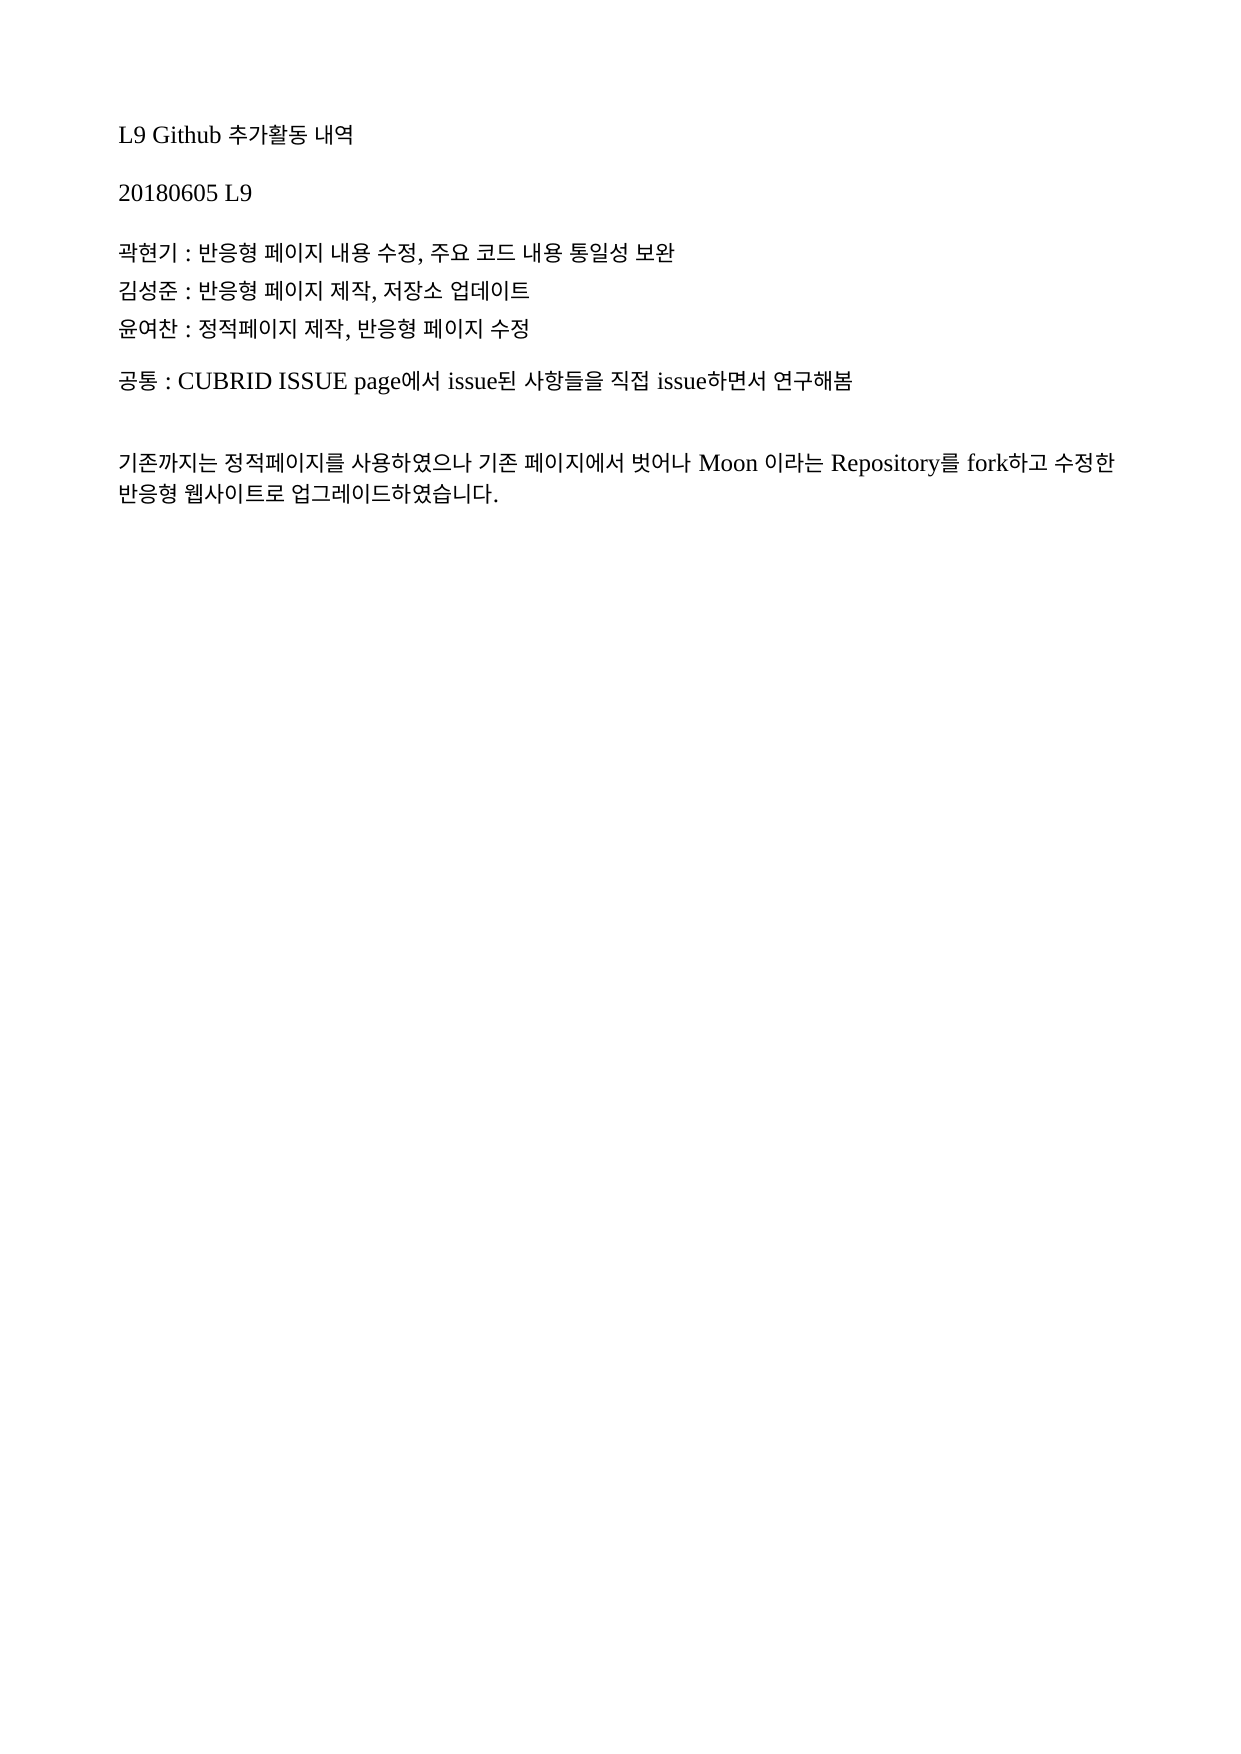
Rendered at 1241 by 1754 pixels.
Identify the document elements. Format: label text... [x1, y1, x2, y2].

text 기존까지는 정적페이지를 사용하였으나 기존 페이지에서 벗어나 Moon 이라는 Repository를 fork하고 수정한 반응형 웹사이트로 업그레이드하였습니다. [118, 446, 1122, 509]
text 공통 : CUBRID ISSUE page에서 issue된 사항들을 직접 issue하면서 연구해봄 [118, 364, 1122, 396]
text L9 Github 추가활동 내역 [118, 118, 1122, 150]
text 20180605 L9 [118, 178, 1122, 207]
text 곽현기 : 반응형 페이지 내용 수정, 주요 코드 내용 통일성 보완 김성준 : 반응형 페이지 제작, 저장소 업데이트 윤여찬 : 정적페이지 제작, 반응형 페이지 수정 [118, 236, 1122, 343]
